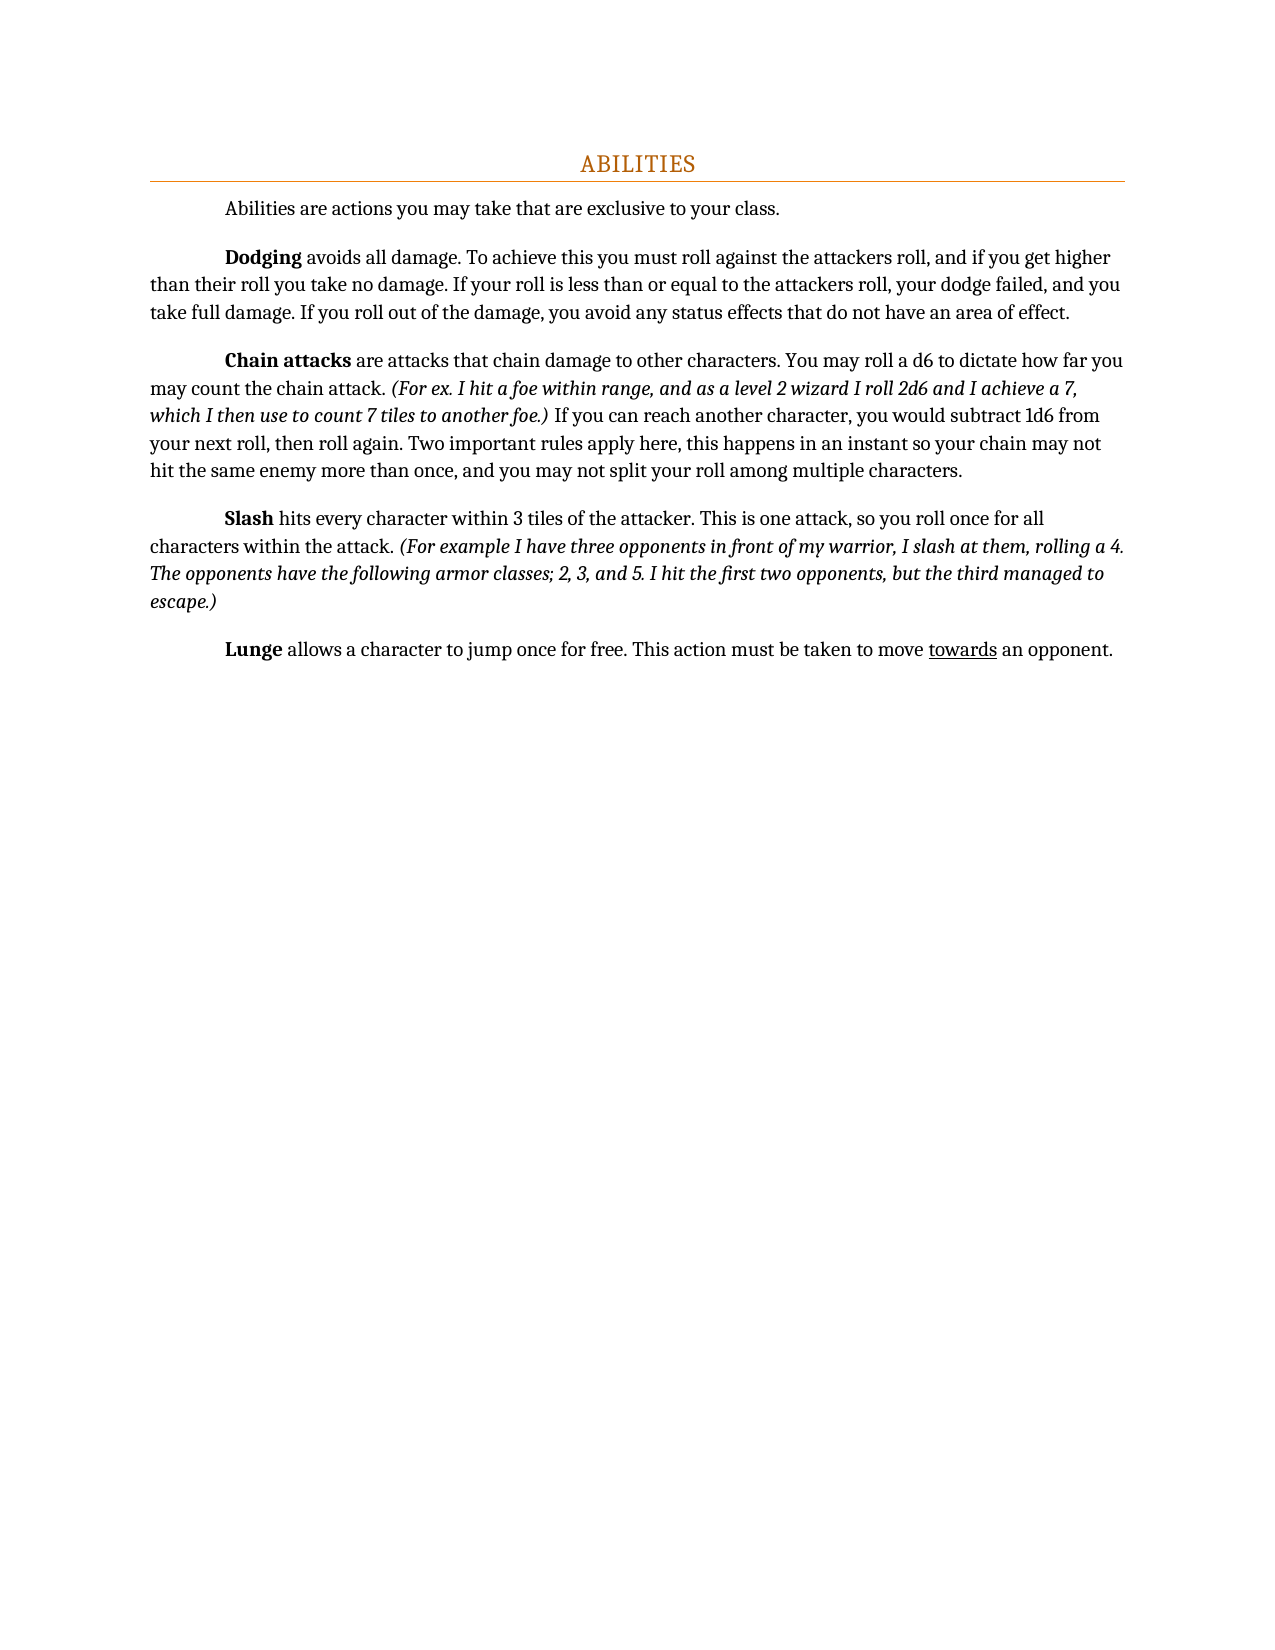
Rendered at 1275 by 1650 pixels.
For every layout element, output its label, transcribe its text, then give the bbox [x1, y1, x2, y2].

text Lunge allows a character to jump once for free. This action must be taken to move towards an opponent. [150, 638, 1125, 662]
subtitle Abilities [150, 150, 1125, 181]
text Abilities are actions you may take that are exclusive to your class. [150, 197, 1125, 221]
text Chain attacks are attacks that chain damage to other characters. You may roll a d6 to dictate how far you may count the chain attack. (For ex. I hit a foe within range, and as a level 2 wizard I roll 2d6 and I achieve a 7, which I then use to count 7 tiles to another foe.) If you can reach another character, you would subtract 1d6 from your next roll, then roll again. Two important rules apply here, this happens in an instant so your chain may not hit the same enemy more than once, and you may not split your roll among multiple characters. [150, 349, 1125, 483]
text Dodging avoids all damage. To achieve this you must roll against the attackers roll, and if you get higher than their roll you take no damage. If your roll is less than or equal to the attackers roll, your dodge failed, and you take full damage. If you roll out of the damage, you avoid any status effects that do not have an area of effect. [150, 245, 1125, 324]
text Slash hits every character within 3 tiles of the attacker. This is one attack, so you roll once for all characters within the attack. (For example I have three opponents in front of my warrior, I slash at them, rolling a 4. The opponents have the following armor classes; 2, 3, and 5. I hit the first two opponents, but the third managed to escape.) [150, 507, 1125, 613]
